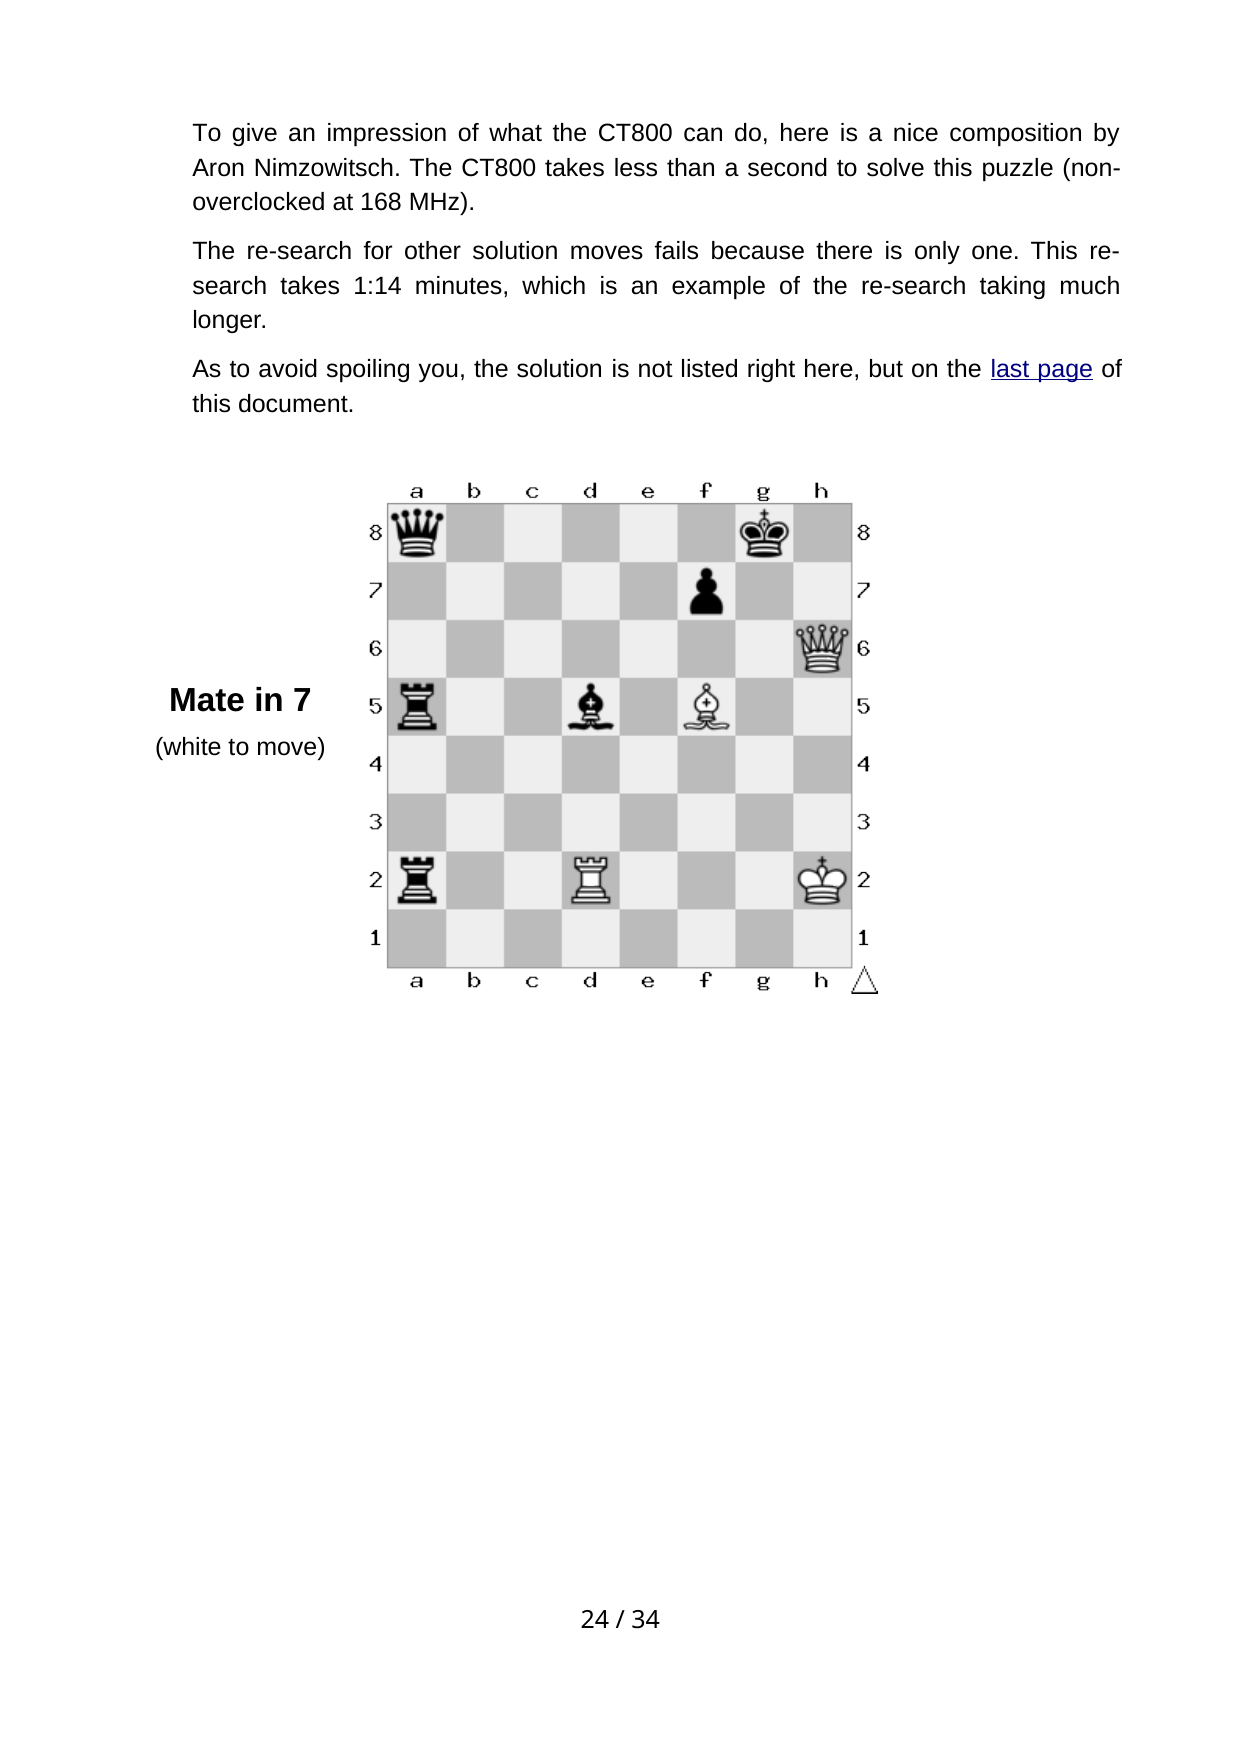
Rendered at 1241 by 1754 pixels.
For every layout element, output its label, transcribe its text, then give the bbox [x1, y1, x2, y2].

list As to avoid spoiling you, the solution is not listed right here, but on the last page of this document. [192, 354, 1122, 417]
list To give an impression of what the CT800 can do, here is a nice composition by Aron Nimzowitsch. The CT800 takes less than a second to solve this puzzle (non-overclocked at 168 MHz). [192, 118, 1122, 216]
text (white to move) [118, 732, 362, 761]
list The re-search for other solution moves fails because there is only one. This re-search takes 1:14 minutes, which is an example of the re-search taking much longer. [192, 236, 1122, 334]
text [878, 680, 1122, 719]
text Mate in 7 [118, 680, 362, 719]
text [878, 732, 1122, 761]
picture [362, 478, 878, 994]
